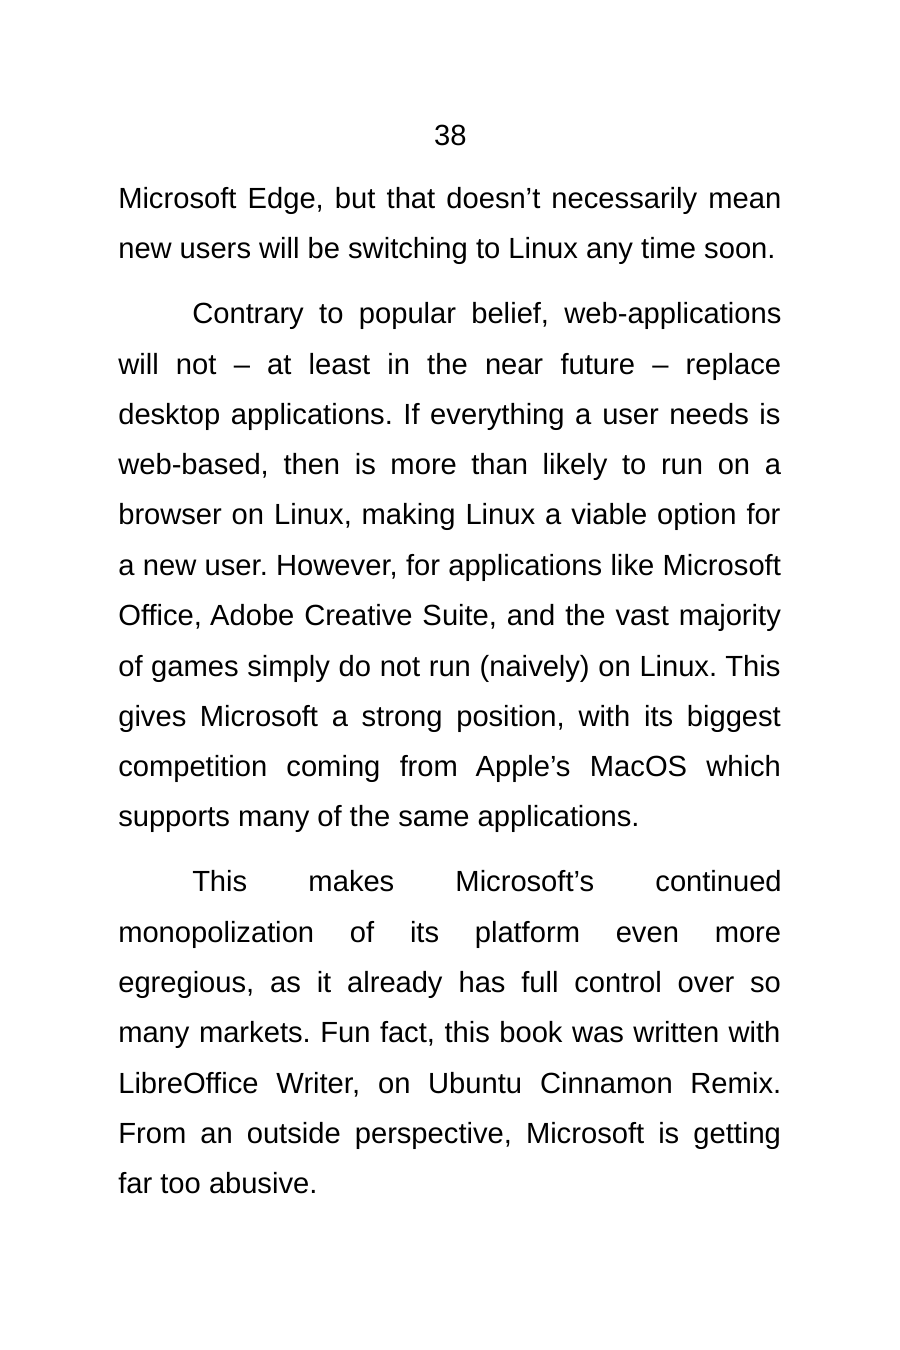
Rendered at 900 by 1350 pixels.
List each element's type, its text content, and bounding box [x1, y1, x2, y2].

text Microsoft Edge, but that doesn’t necessarily mean new users will be switching to Linux any time soon. [118, 181, 782, 265]
text This makes Microsoft’s continued monopolization of its platform even more egregious, as it already has full control over so many markets. Fun fact, this book was written with LibreOffice Writer, on Ubuntu Cinnamon Remix. From an outside perspective, Microsoft is getting far too abusive. [118, 864, 782, 1200]
text Contrary to popular belief, web-applications will not – at least in the near future – replace desktop applications. If everything a user needs is web-based, then is more than likely to run on a browser on Linux, making Linux a viable option for a new user. However, for applications like Microsoft Office, Adobe Creative Suite, and the vast majority of games simply do not run (naively) on Linux. This gives Microsoft a strong position, with its biggest competition coming from Apple’s MacOS which supports many of the same applications. [118, 296, 782, 833]
